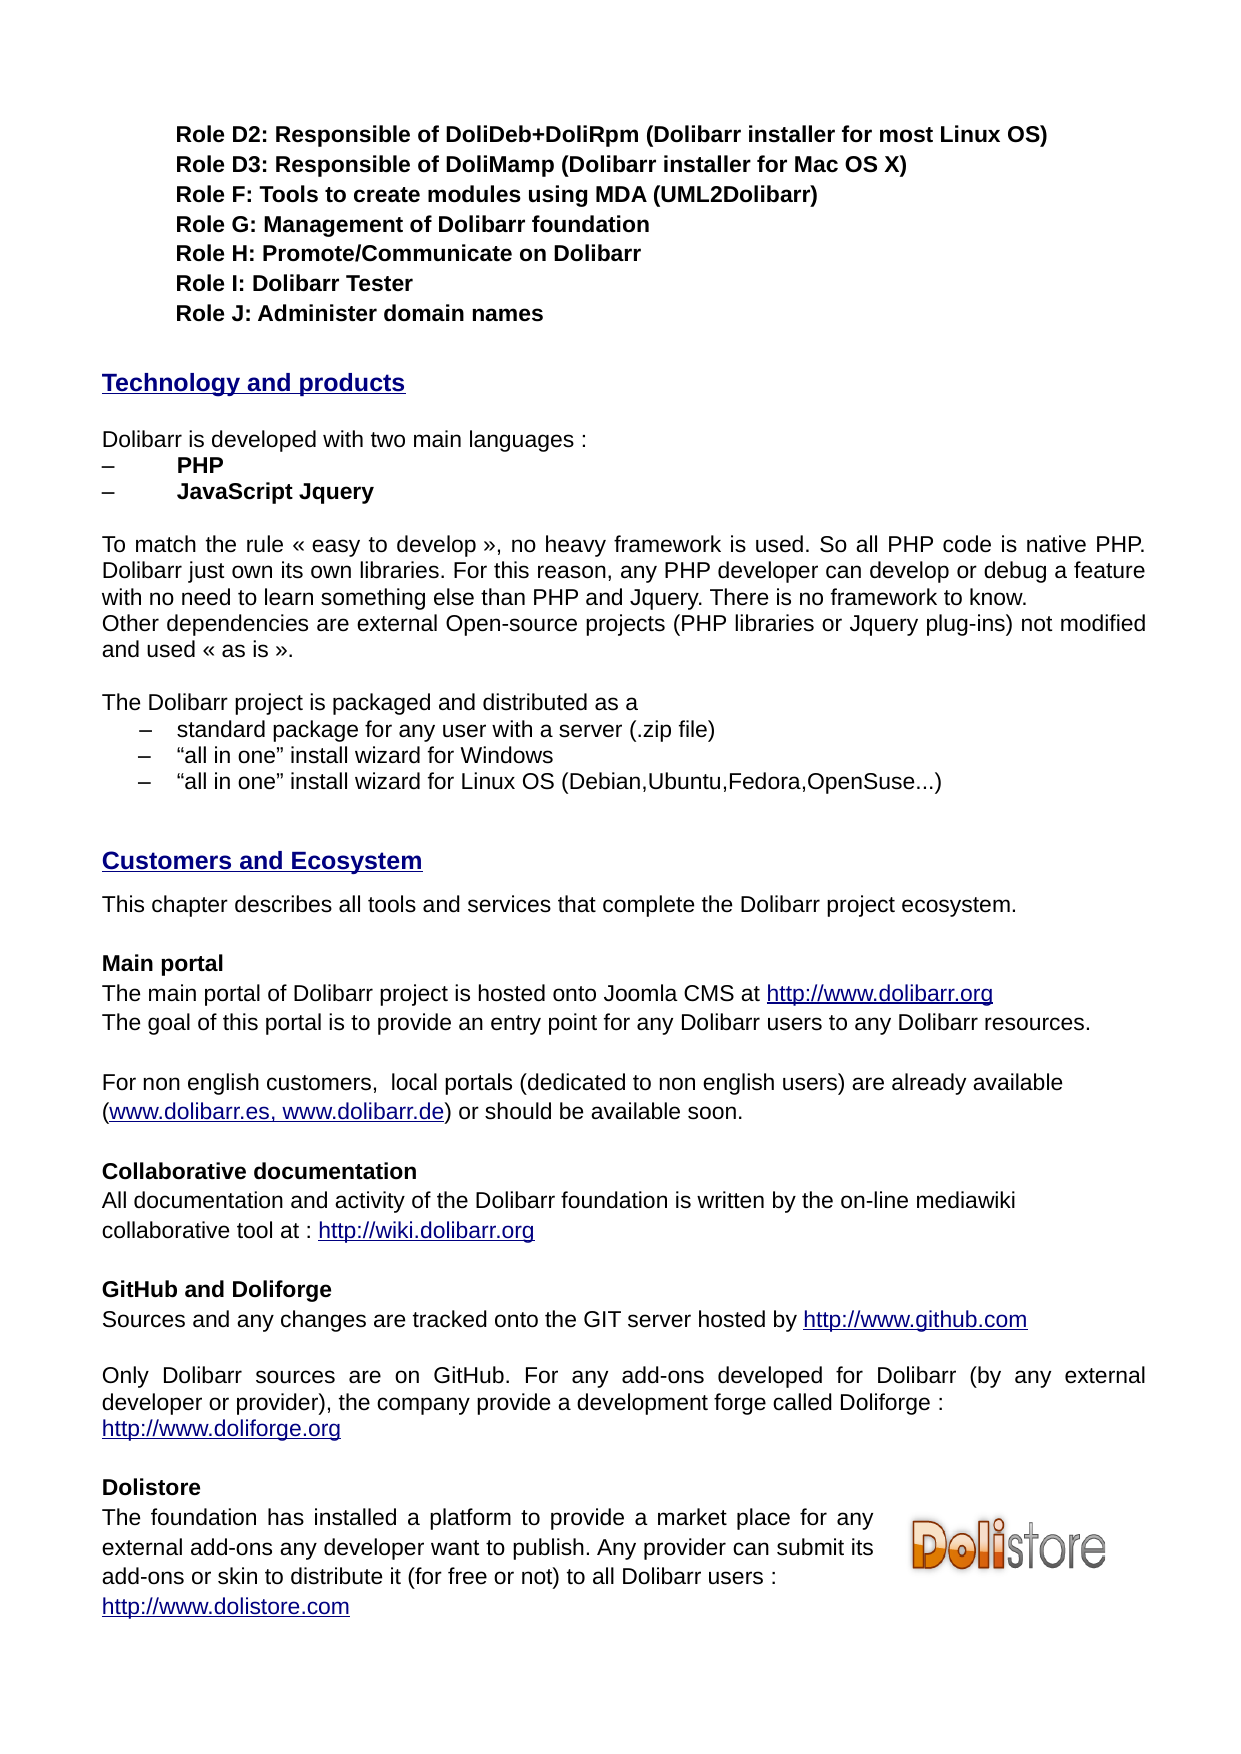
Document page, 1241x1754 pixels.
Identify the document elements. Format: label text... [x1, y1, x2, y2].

text The goal of this portal is to provide an entry point for any Dolibarr users to any Dolibarr resources. [102, 1006, 1147, 1036]
text The Dolibarr project is packaged and distributed as a [102, 689, 1147, 716]
text This chapter describes all tools and services that complete the Dolibarr project ecosystem. [102, 887, 1147, 917]
subtitle Customers and Ecosystem [102, 846, 1147, 875]
text The main portal of Dolibarr project is hosted onto Joomla CMS at http://www.dolibarr.org [102, 976, 1147, 1006]
subtitle Dolistore [102, 1471, 1147, 1501]
subtitle Role I: Dolibarr Tester [175, 267, 1147, 296]
subtitle Role H: Promote/Communicate on Dolibarr [175, 237, 1147, 267]
subtitle Collaborative documentation [102, 1154, 1147, 1184]
text All documentation and activity of the Dolibarr foundation is written by the on-line mediawiki collaborative tool at : http://wiki.dolibarr.org [102, 1184, 1147, 1243]
text Role D3: Responsible of DoliMamp (Dolibarr installer for Mac OS X) [175, 148, 1147, 177]
text Only Dolibarr sources are on GitHub. For any add-ons developed for Dolibarr (by any external developer or provider), the company provide a development forge called Doliforge : [102, 1362, 1147, 1415]
subtitle Technology and products [102, 368, 1147, 397]
text Role D2: Responsible of DoliDeb+DoliRpm (Dolibarr installer for most Linux OS) [175, 118, 1147, 148]
text The foundation has installed a platform to provide a market place for any external add-ons any developer want to publish. Any provider can submit its add-ons or skin to distribute it (for free or not) to all Dolibarr users : [102, 1501, 1147, 1590]
subtitle Role G: Management of Dolibarr foundation [175, 207, 1147, 237]
text Other dependencies are external Open-source projects (PHP libraries or Jquery plug-ins) not modified and used « as is ». [102, 610, 1147, 663]
subtitle Role J: Administer domain names [175, 296, 1147, 326]
subtitle Role F: Tools to create modules using MDA (UML2Dolibarr) [175, 177, 1147, 207]
text Dolibarr is developed with two main languages : [102, 426, 1147, 452]
list “all in one” install wizard for Windows [138, 742, 1147, 768]
list PHP [102, 452, 1147, 478]
subtitle GitHub and Doliforge [102, 1273, 1147, 1303]
text To match the rule « easy to develop », no heavy framework is used. So all PHP code is native PHP. Dolibarr just own its own libraries. For this reason, any PHP developer can develop or debug a feature with no need to learn something else than PHP and Jquery. There is no framework to know. [102, 531, 1147, 610]
text Sources and any changes are tracked onto the GIT server hosted by http://www.github.com [102, 1303, 1147, 1332]
list standard package for any user with a server (.zip file) [102, 716, 1147, 742]
list “all in one” install wizard for Linux OS (Debian,Ubuntu,Fedora,OpenSuse...) [138, 768, 1147, 794]
text For non english customers, local portals (dedicated to non english users) are already available (www.dolibarr.es, www.dolibarr.de) or should be available soon. [102, 1065, 1147, 1125]
text http://www.doliforge.org [102, 1415, 1147, 1441]
picture [904, 1508, 1105, 1581]
list JavaScript Jquery [102, 478, 1147, 505]
text http://www.dolistore.com [102, 1590, 1147, 1619]
subtitle Main portal [102, 947, 1147, 976]
